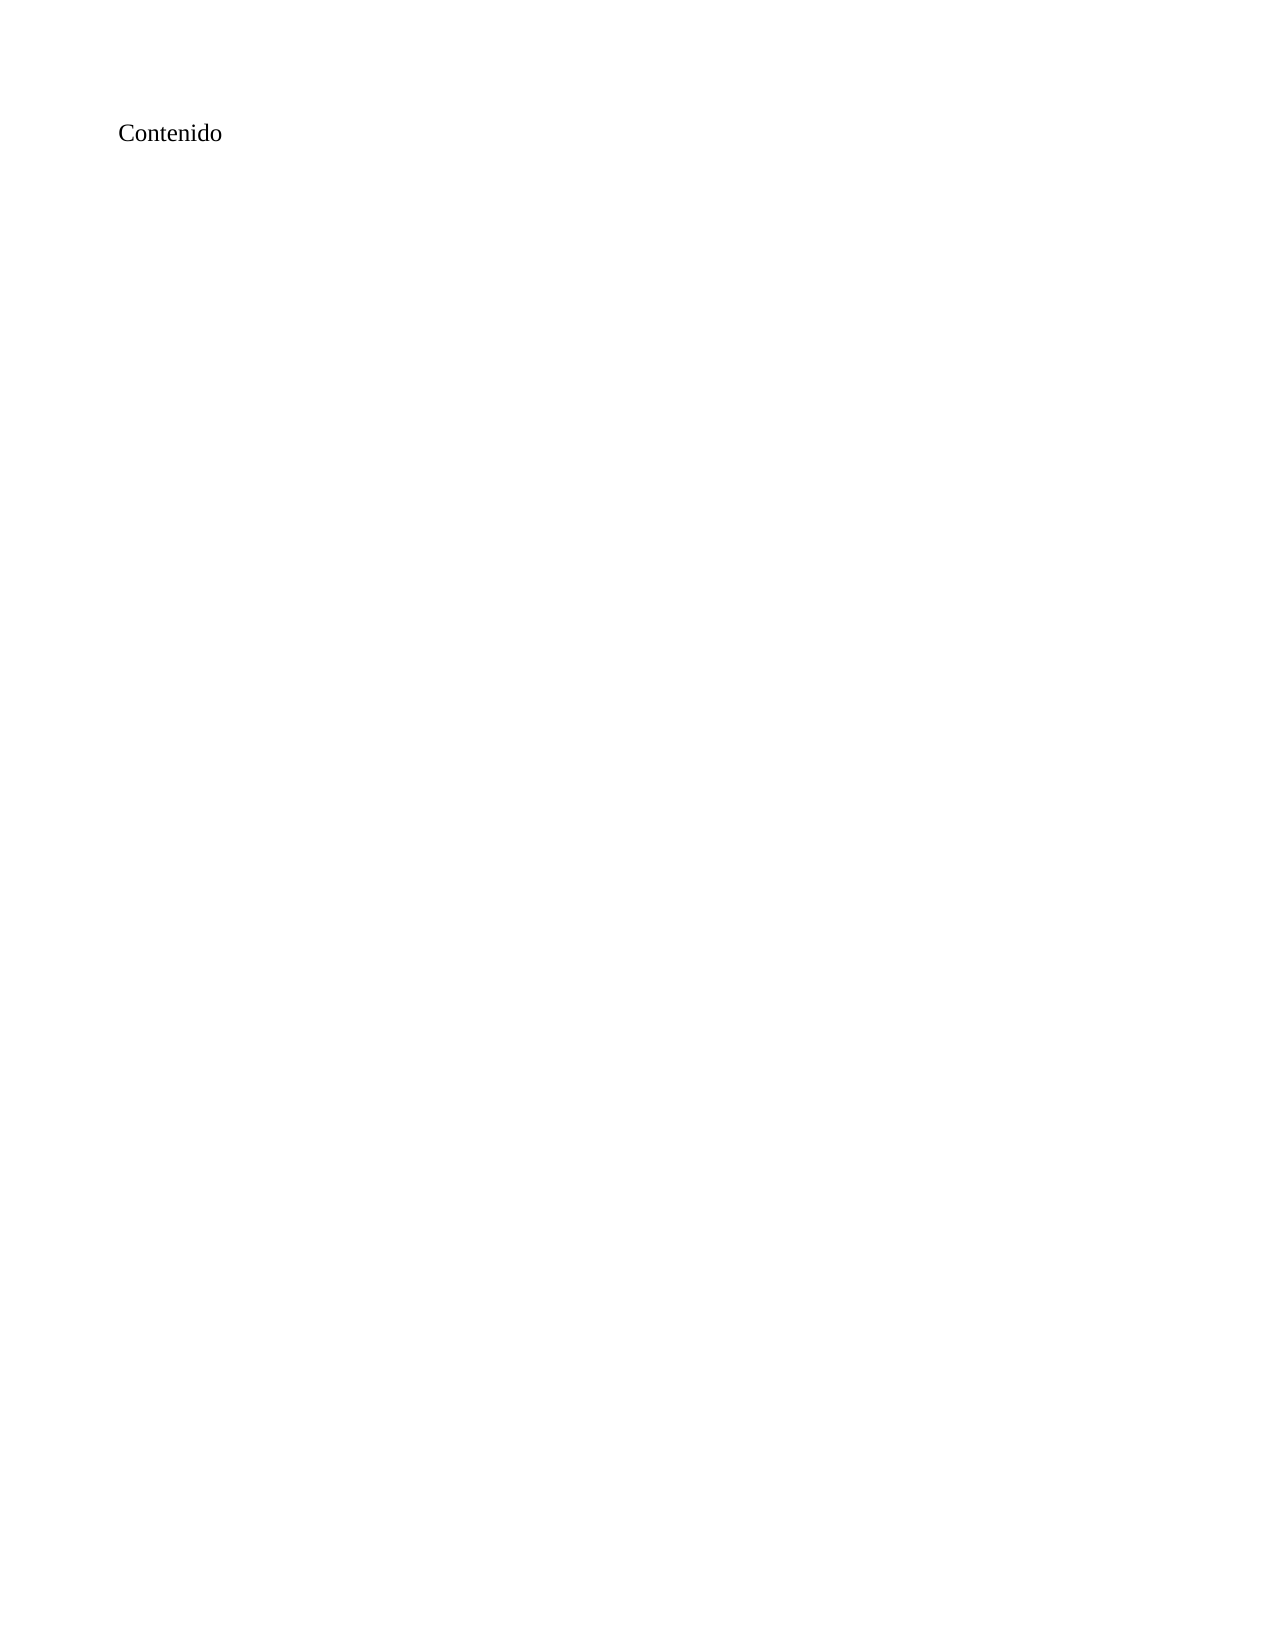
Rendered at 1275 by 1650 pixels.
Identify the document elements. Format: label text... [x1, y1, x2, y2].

text Contenido [118, 118, 1157, 147]
